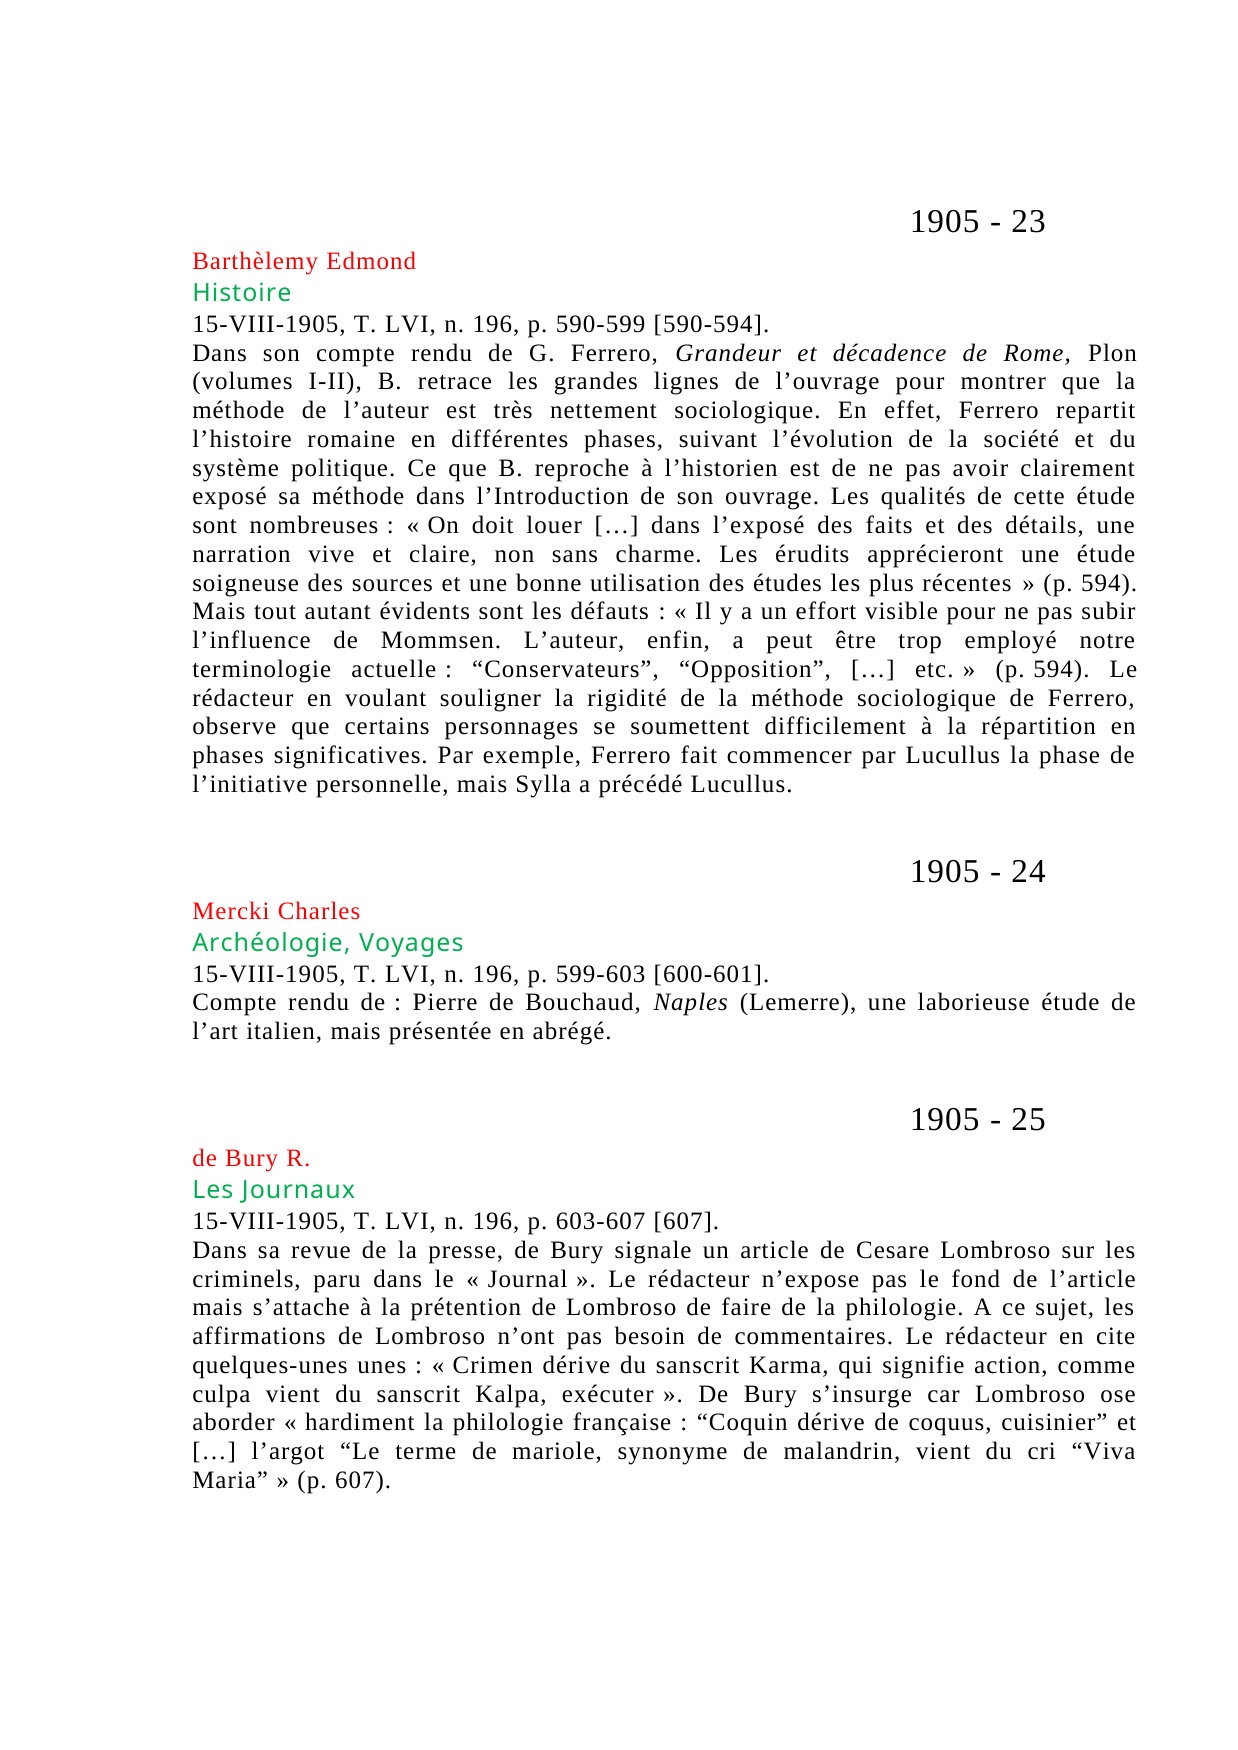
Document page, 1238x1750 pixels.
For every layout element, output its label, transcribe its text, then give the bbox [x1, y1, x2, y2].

text 15‑VIII‑1905, T. LVI, n. 196, p. 603‑607 [607]. [192, 1206, 1137, 1235]
text 15‑VIII‑1905, T. LVI, n. 196, p. 599‑603 [600‑601]. [192, 959, 1137, 987]
subtitle 1905 ‑ 24 [192, 851, 1046, 890]
text Dans sa revue de la presse, de Bury signale un article de Cesare Lombroso sur les criminels, paru dans le « Journal ». Le rédacteur n’expose pas le fond de l’article mais s’attache à la prétention de Lombroso de faire de la philologie. A ce sujet, les affirmations de Lombroso n’ont pas besoin de commentaires. Le rédacteur en cite quelques-unes unes : « Crimen dérive du sanscrit Karma, qui signifie action, comme culpa vient du sanscrit Kalpa, exécuter ». De Bury s’insurge car Lombroso ose aborder « hardiment la philologie française : “Coquin dérive de coquus, cuisinier” et […] l’argot “Le terme de mariole, synonyme de malandrin, vient du cri “Viva Maria” » (p. 607). [192, 1235, 1137, 1494]
subtitle 1905 ‑ 25 [192, 1099, 1046, 1137]
text Barthèlemy Edmond [192, 246, 1046, 275]
text Dans son compte rendu de G. Ferrero, Grandeur et décadence de Rome, Plon (volumes I‑II), B. retrace les grandes lignes de l’ouvrage pour montrer que la méthode de l’auteur est très nettement sociologique. En effet, Ferrero repartit l’histoire romaine en différentes phases, suivant l’évolution de la société et du système politique. Ce que B. reproche à l’historien est de ne pas avoir clairement exposé sa méthode dans l’Introduction de son ouvrage. Les qualités de cette étude sont nombreuses : « On doit louer […] dans l’exposé des faits et des détails, une narration vive et claire, non sans charme. Les érudits apprécieront une étude soigneuse des sources et une bonne utilisation des études les plus récentes » (p. 594). Mais tout autant évidents sont les défauts : « Il y a un effort visible pour ne pas subir l’influence de Mommsen. L’auteur, enfin, a peut être trop employé notre terminologie actuelle : “Conservateurs”, “Opposition”, […] etc. » (p. 594). Le rédacteur en voulant souligner la rigidité de la méthode sociologique de Ferrero, observe que certains personnages se soumettent difficilement à la répartition en phases significatives. Par exemple, Ferrero fait commencer par Lucullus la phase de l’initiative personnelle, mais Sylla a précédé Lucullus. [192, 338, 1137, 798]
text Mercki Charles [192, 896, 1046, 925]
text Archéologie, Voyages [192, 925, 1046, 959]
text 15‑VIII‑1905, T. LVI, n. 196, p. 590‑599 [590‑594]. [192, 309, 1137, 338]
subtitle 1905 ‑ 23 [192, 201, 1046, 240]
text de Bury R. [192, 1143, 1046, 1172]
text Les Journaux [192, 1172, 1046, 1206]
text Compte rendu de : Pierre de Bouchaud, Naples (Lemerre), une laborieuse étude de l’art italien, mais présentée en abrégé. [192, 987, 1137, 1045]
text Histoire [192, 275, 1046, 309]
